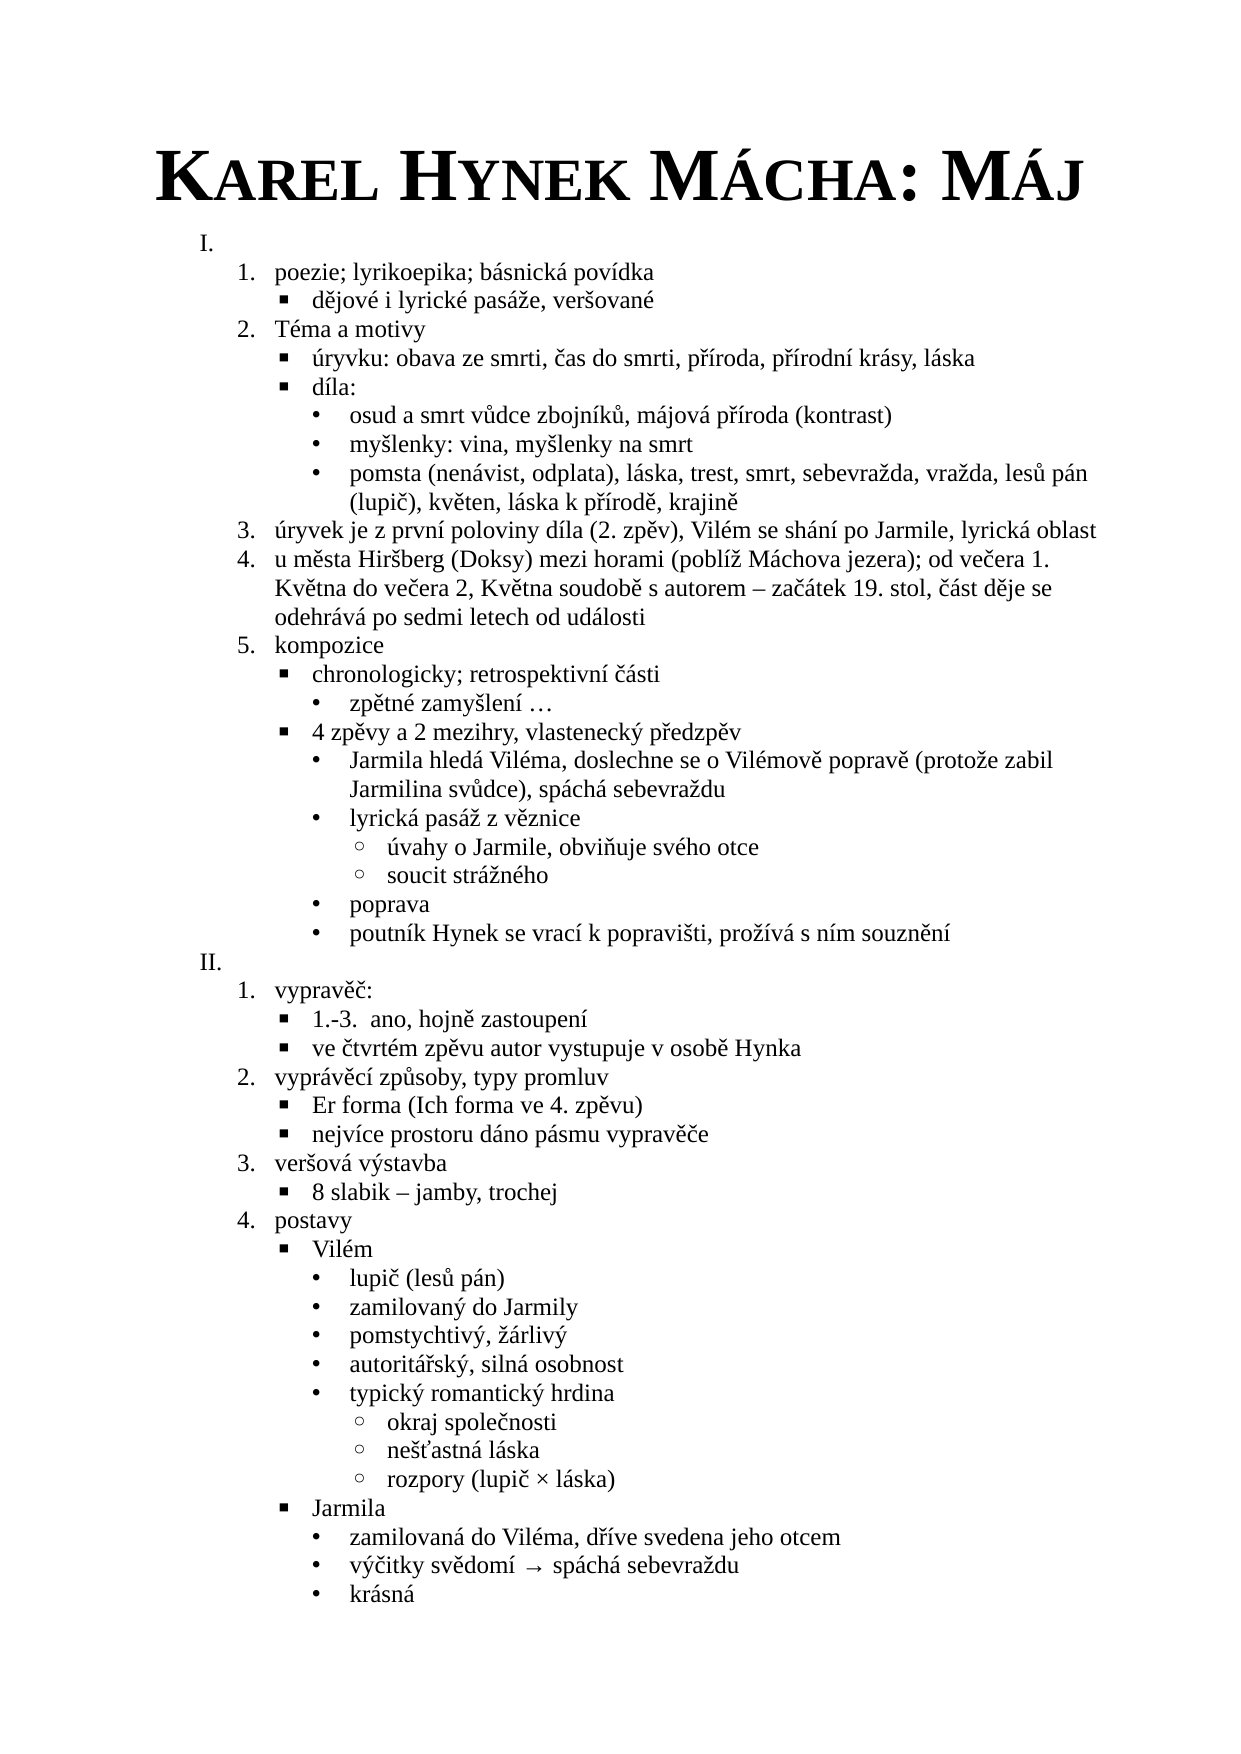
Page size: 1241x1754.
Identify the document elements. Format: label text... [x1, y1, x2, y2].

list úryvek je z první poloviny díla (2. zpěv), Vilém se shání po Jarmile, lyrická oblast [237, 515, 1122, 544]
list Jarmila hledá Viléma, doslechne se o Vilémově popravě (protože zabil Jarmilina svůdce), spáchá sebevraždu [312, 745, 1122, 803]
list výčitky svědomí → spáchá sebevraždu [312, 1550, 1122, 1579]
list autoritářský, silná osobnost [312, 1349, 1122, 1378]
list 1.-3. ano, hojně zastoupení [274, 1004, 1122, 1033]
list dějové i lyrické pasáže, veršované [274, 285, 1122, 314]
list u města Hiršberg (Doksy) mezi horami (poblíž Máchova jezera); od večera 1. Května do večera 2, Května soudobě s autorem – začátek 19. stol, část děje se odehrává po sedmi letech od události [237, 544, 1122, 630]
list zamilovaný do Jarmily [312, 1292, 1122, 1320]
list chronologicky; retrospektivní části [274, 659, 1122, 688]
list poutník Hynek se vrací k popravišti, prožívá s ním souznění [312, 918, 1122, 947]
list vyprávěcí způsoby, typy promluv [237, 1062, 1122, 1090]
list soucit strážného [349, 860, 1122, 889]
list Téma a motivy [237, 314, 1122, 343]
list osud a smrt vůdce zbojníků, májová příroda (kontrast) [312, 400, 1122, 429]
list vypravěč: [237, 975, 1122, 1004]
list poprava [312, 889, 1122, 918]
list lupič (lesů pán) [312, 1263, 1122, 1292]
text Karel Hynek Mácha: Máj [118, 130, 1122, 216]
list Er forma (Ich forma ve 4. zpěvu) [274, 1090, 1122, 1119]
list okraj společnosti [349, 1407, 1122, 1435]
list 4 zpěvy a 2 mezihry, vlastenecký předzpěv [274, 717, 1122, 745]
list Vilém [274, 1234, 1122, 1263]
list Jarmila [274, 1493, 1122, 1522]
list zamilovaná do Viléma, dříve svedena jeho otcem [312, 1522, 1122, 1550]
list zpětné zamyšlení … [312, 688, 1122, 717]
list postavy [237, 1205, 1122, 1234]
list pomsta (nenávist, odplata), láska, trest, smrt, sebevražda, vražda, lesů pán (lupič), květen, láska k přírodě, krajině [312, 458, 1122, 515]
list rozpory (lupič × láska) [349, 1464, 1122, 1493]
list úryvku: obava ze smrti, čas do smrti, příroda, přírodní krásy, láska [274, 343, 1122, 372]
list myšlenky: vina, myšlenky na smrt [312, 429, 1122, 458]
list pomstychtivý, žárlivý [312, 1320, 1122, 1349]
list díla: [274, 372, 1122, 400]
list veršová výstavba [237, 1148, 1122, 1177]
list ve čtvrtém zpěvu autor vystupuje v osobě Hynka [274, 1033, 1122, 1062]
list 8 slabik – jamby, trochej [274, 1177, 1122, 1205]
list lyrická pasáž z věznice [312, 803, 1122, 832]
list typický romantický hrdina [312, 1378, 1122, 1407]
list krásná [312, 1579, 1122, 1608]
list úvahy o Jarmile, obviňuje svého otce [349, 832, 1122, 860]
list nešťastná láska [349, 1435, 1122, 1464]
list nejvíce prostoru dáno pásmu vypravěče [274, 1119, 1122, 1148]
list poezie; lyrikoepika; básnická povídka [237, 257, 1122, 285]
list kompozice [237, 630, 1122, 659]
